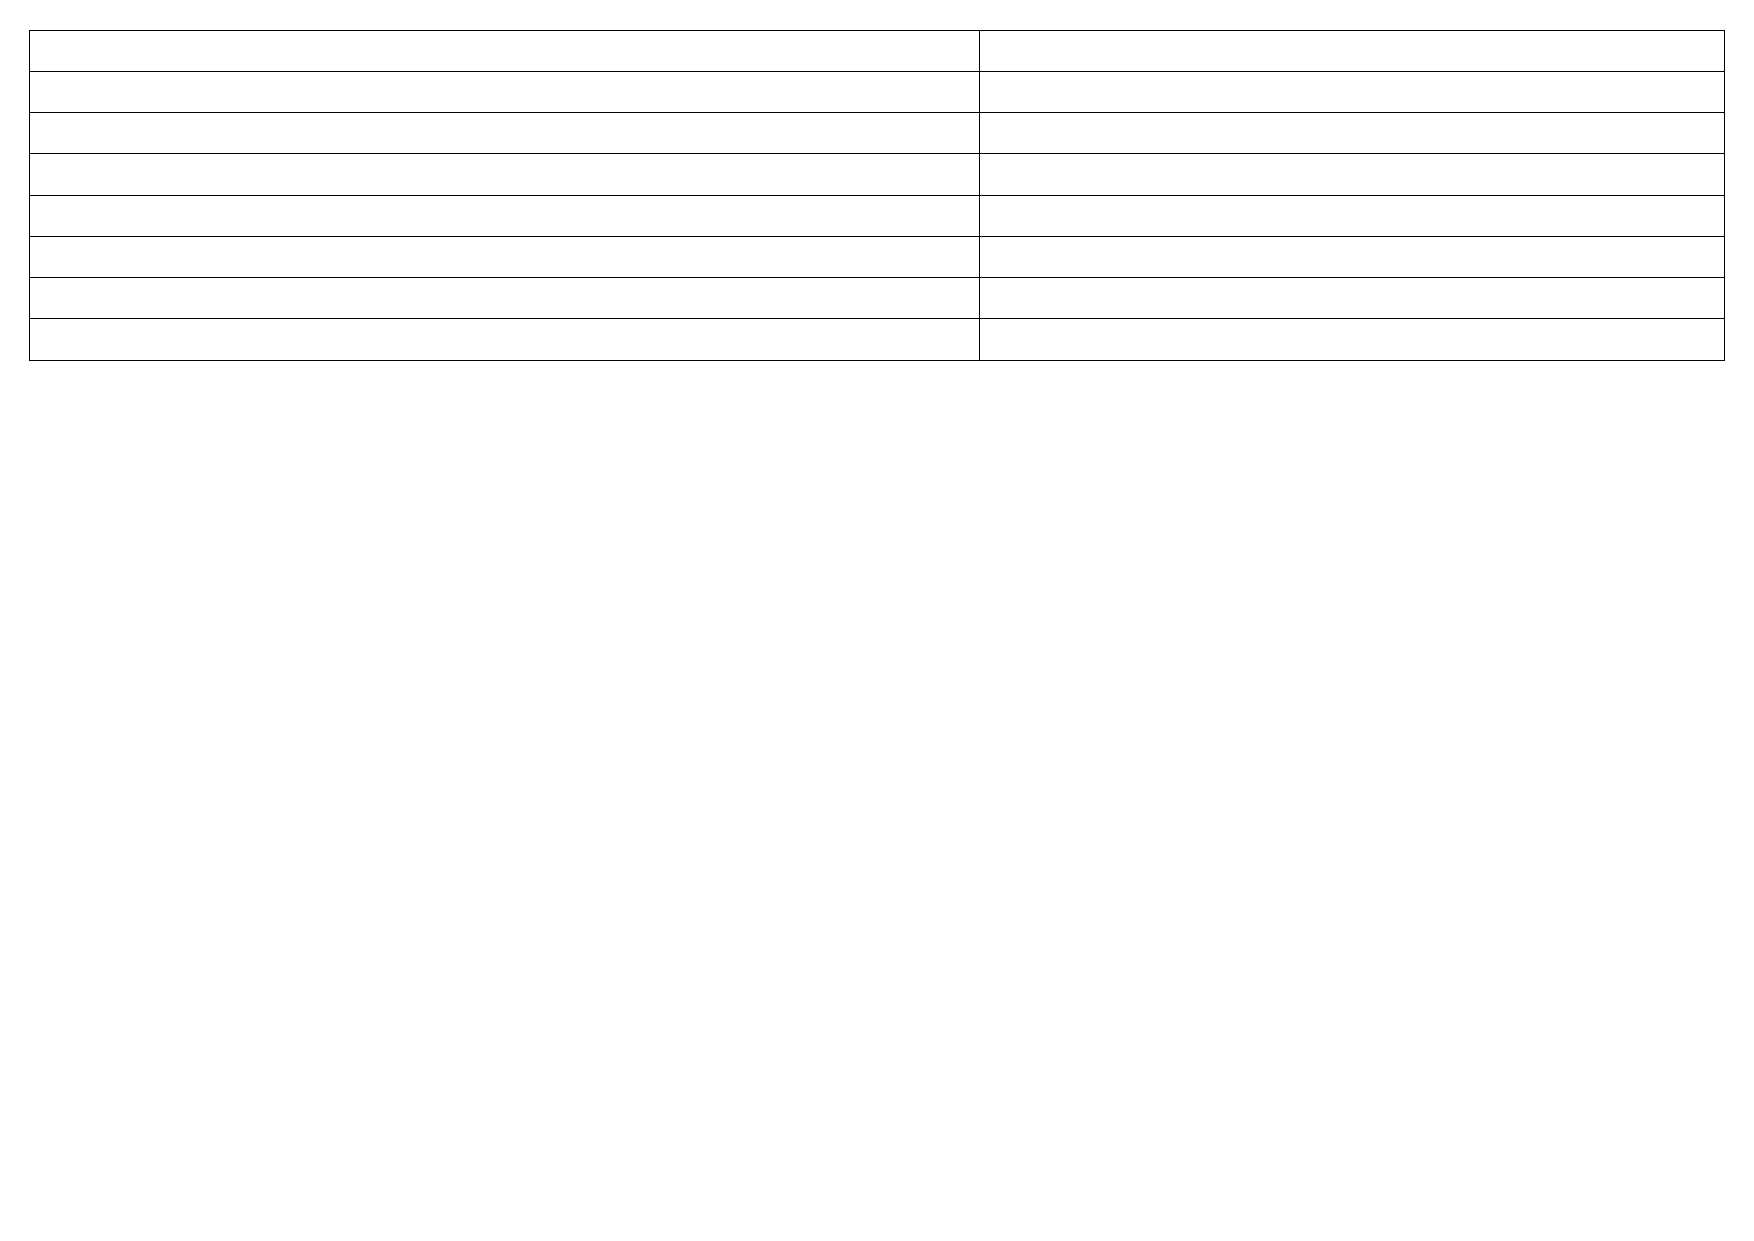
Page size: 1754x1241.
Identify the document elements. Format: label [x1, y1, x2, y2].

table_cell [30, 113, 979, 153]
table_cell [30, 196, 979, 236]
table_cell [980, 154, 1724, 194]
table_cell [980, 72, 1724, 112]
table_cell [980, 113, 1724, 153]
table_cell [30, 72, 979, 112]
table_cell [30, 319, 979, 359]
table_cell [30, 237, 979, 277]
table_cell [980, 278, 1724, 318]
table_cell [30, 154, 979, 194]
table_cell [30, 31, 979, 71]
table_cell [980, 31, 1724, 71]
table_cell [30, 278, 979, 318]
table_cell [980, 237, 1724, 277]
table_cell [980, 196, 1724, 236]
table_cell [980, 319, 1724, 359]
